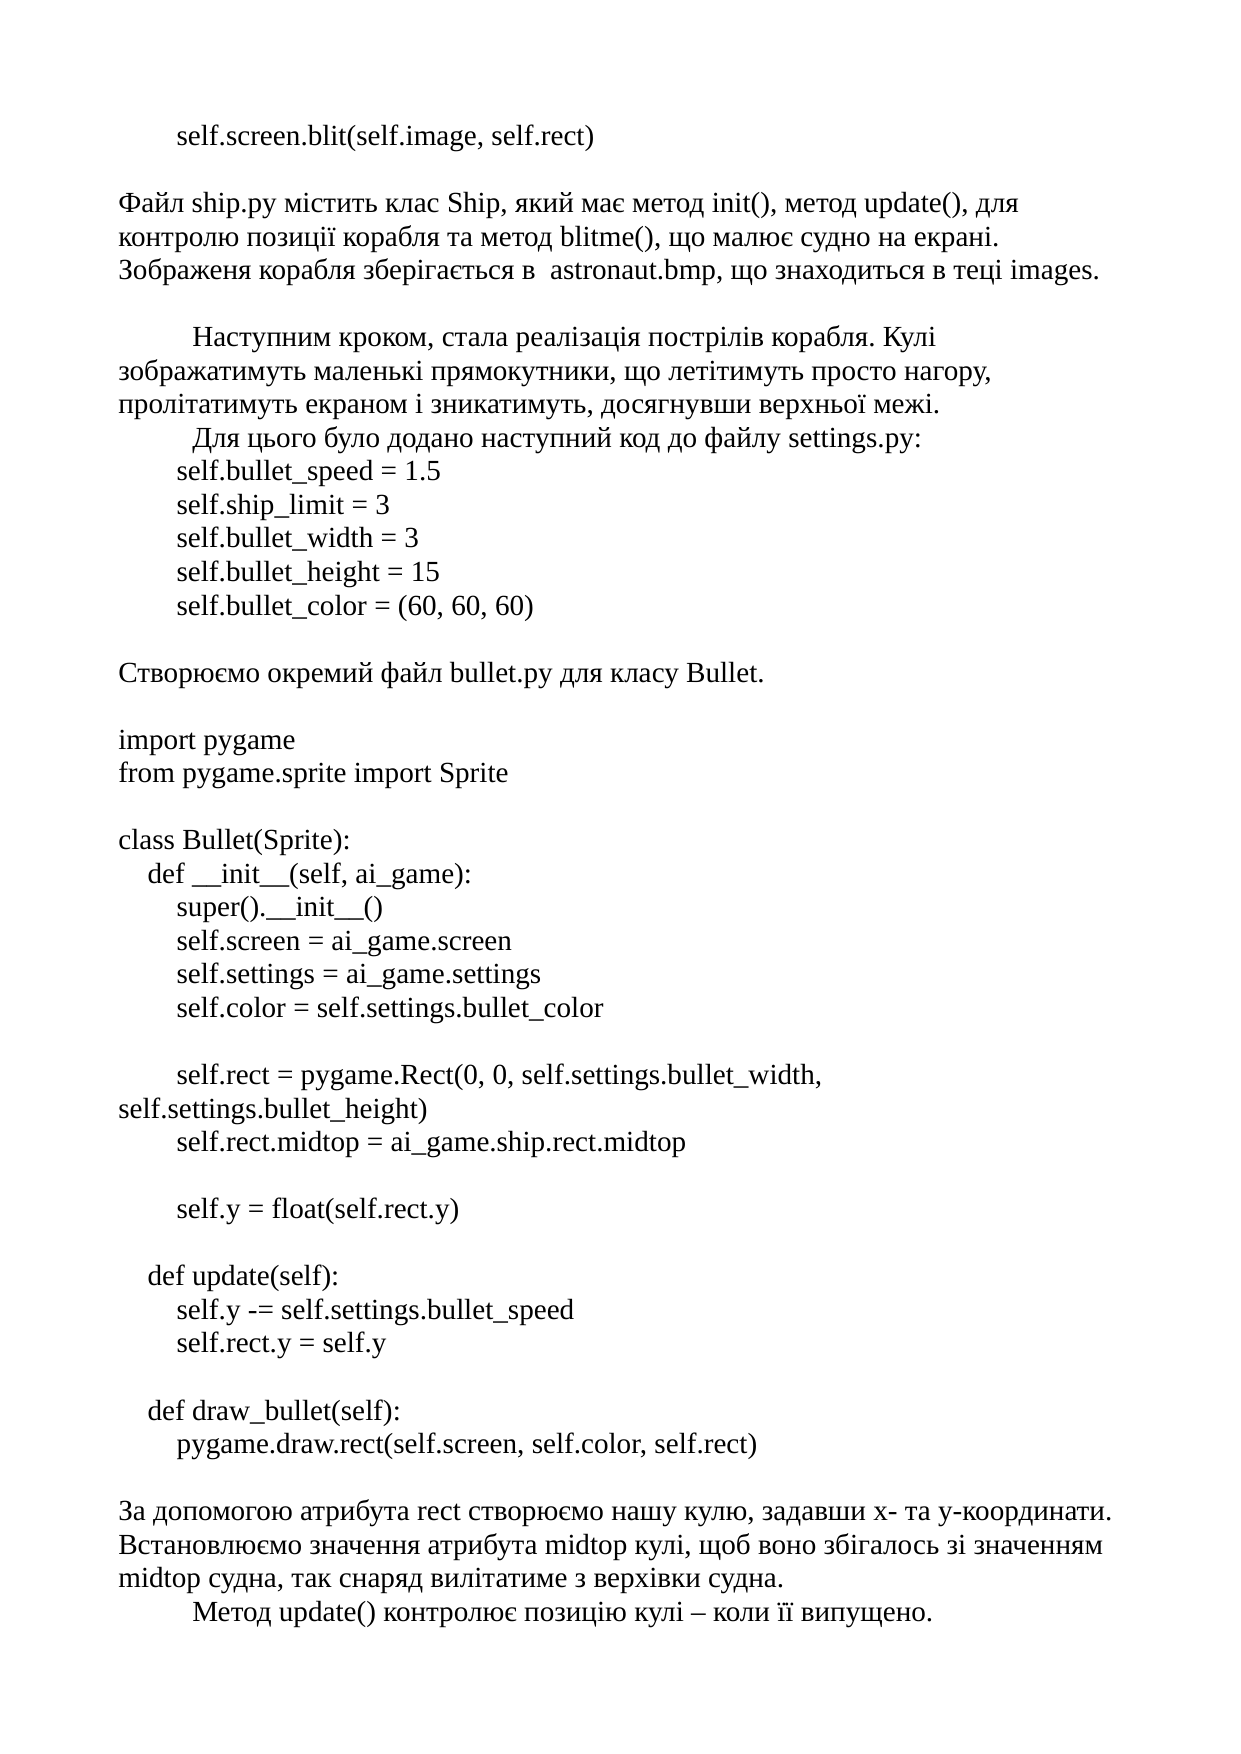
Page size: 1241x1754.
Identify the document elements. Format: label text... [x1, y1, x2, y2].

text Створюємо окремий файл bullet.py для класу Bullet. [118, 655, 1122, 688]
text self.bullet_height = 15 [118, 554, 1122, 588]
text self.settings = ai_game.settings [118, 957, 1122, 990]
text self.bullet_color = (60, 60, 60) [118, 588, 1122, 621]
text self.rect.midtop = ai_game.ship.rect.midtop [118, 1124, 1122, 1158]
text self.rect.y = self.y [118, 1326, 1122, 1359]
text self.y = float(self.rect.y) [118, 1191, 1122, 1225]
text Для цього було додано наступний код до файлу settings.py: [118, 420, 1122, 453]
text self.y -= self.settings.bullet_speed [118, 1292, 1122, 1326]
text def __init__(self, ai_game): [118, 856, 1122, 889]
text self.screen = ai_game.screen [118, 923, 1122, 957]
text Файл ship.py містить клас Ship, який має метод init(), метод update(), для контролю позиції корабля та метод blitme(), що малює судно на екрані. Зображеня корабля зберігається в astronaut.bmp, що знаходиться в теці images. [118, 185, 1122, 286]
text def draw_bullet(self): [118, 1393, 1122, 1426]
text import pygame [118, 722, 1122, 755]
text self.ship_limit = 3 [118, 487, 1122, 521]
text За допомогою атрибута rect створюємо нашу кулю, задавши х- та у-координати. Встановлюємо значення атрибута midtop кулі, щоб воно збігалось зі значенням midtop судна, так снаряд вилітатиме з верхівки судна. [118, 1493, 1122, 1594]
text pygame.draw.rect(self.screen, self.color, self.rect) [118, 1426, 1122, 1460]
text self.color = self.settings.bullet_color [118, 990, 1122, 1024]
text Метод update() контролює позицію кулі – коли її випущено. [118, 1594, 1122, 1627]
text self.bullet_speed = 1.5 [118, 453, 1122, 487]
text class Bullet(Sprite): [118, 822, 1122, 856]
text self.screen.blit(self.image, self.rect) [118, 118, 1122, 152]
text self.rect = pygame.Rect(0, 0, self.settings.bullet_width, self.settings.bullet_height) [118, 1057, 1122, 1124]
text from pygame.sprite import Sprite [118, 755, 1122, 789]
text def update(self): [118, 1258, 1122, 1292]
text self.bullet_width = 3 [118, 521, 1122, 554]
text super().__init__() [118, 889, 1122, 923]
text Наступним кроком, стала реалізація пострілів корабля. Кулі зображатимуть маленькі прямокутники, що летітимуть просто нагору, пролітатимуть екраном і зникатимуть, досягнувши верхньої межі. [118, 319, 1122, 420]
